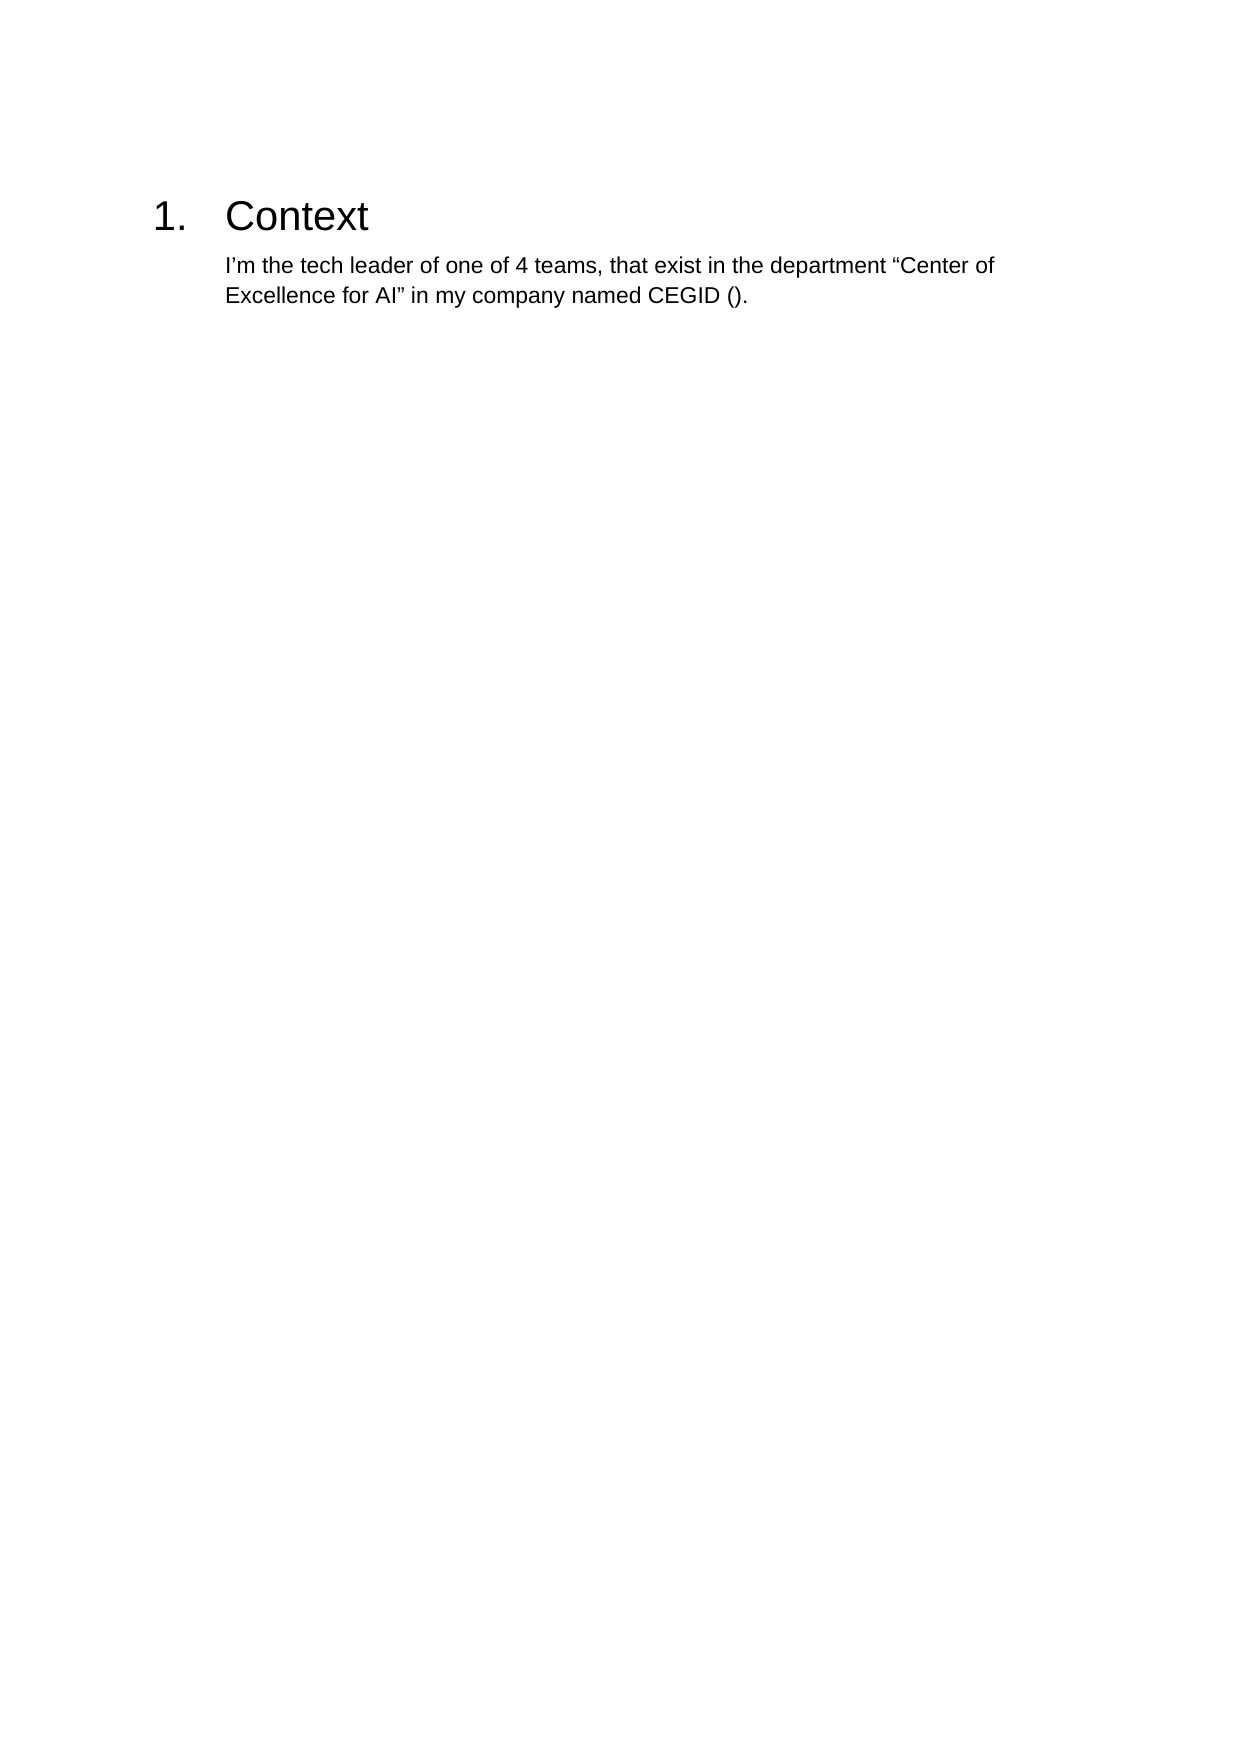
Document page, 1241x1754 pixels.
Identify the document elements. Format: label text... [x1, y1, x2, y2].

subtitle Context [187, 192, 1090, 239]
text I’m the tech leader of one of 4 teams, that exist in the department “Center of Excellence for AI” in my company named CEGID (). [225, 252, 1090, 309]
